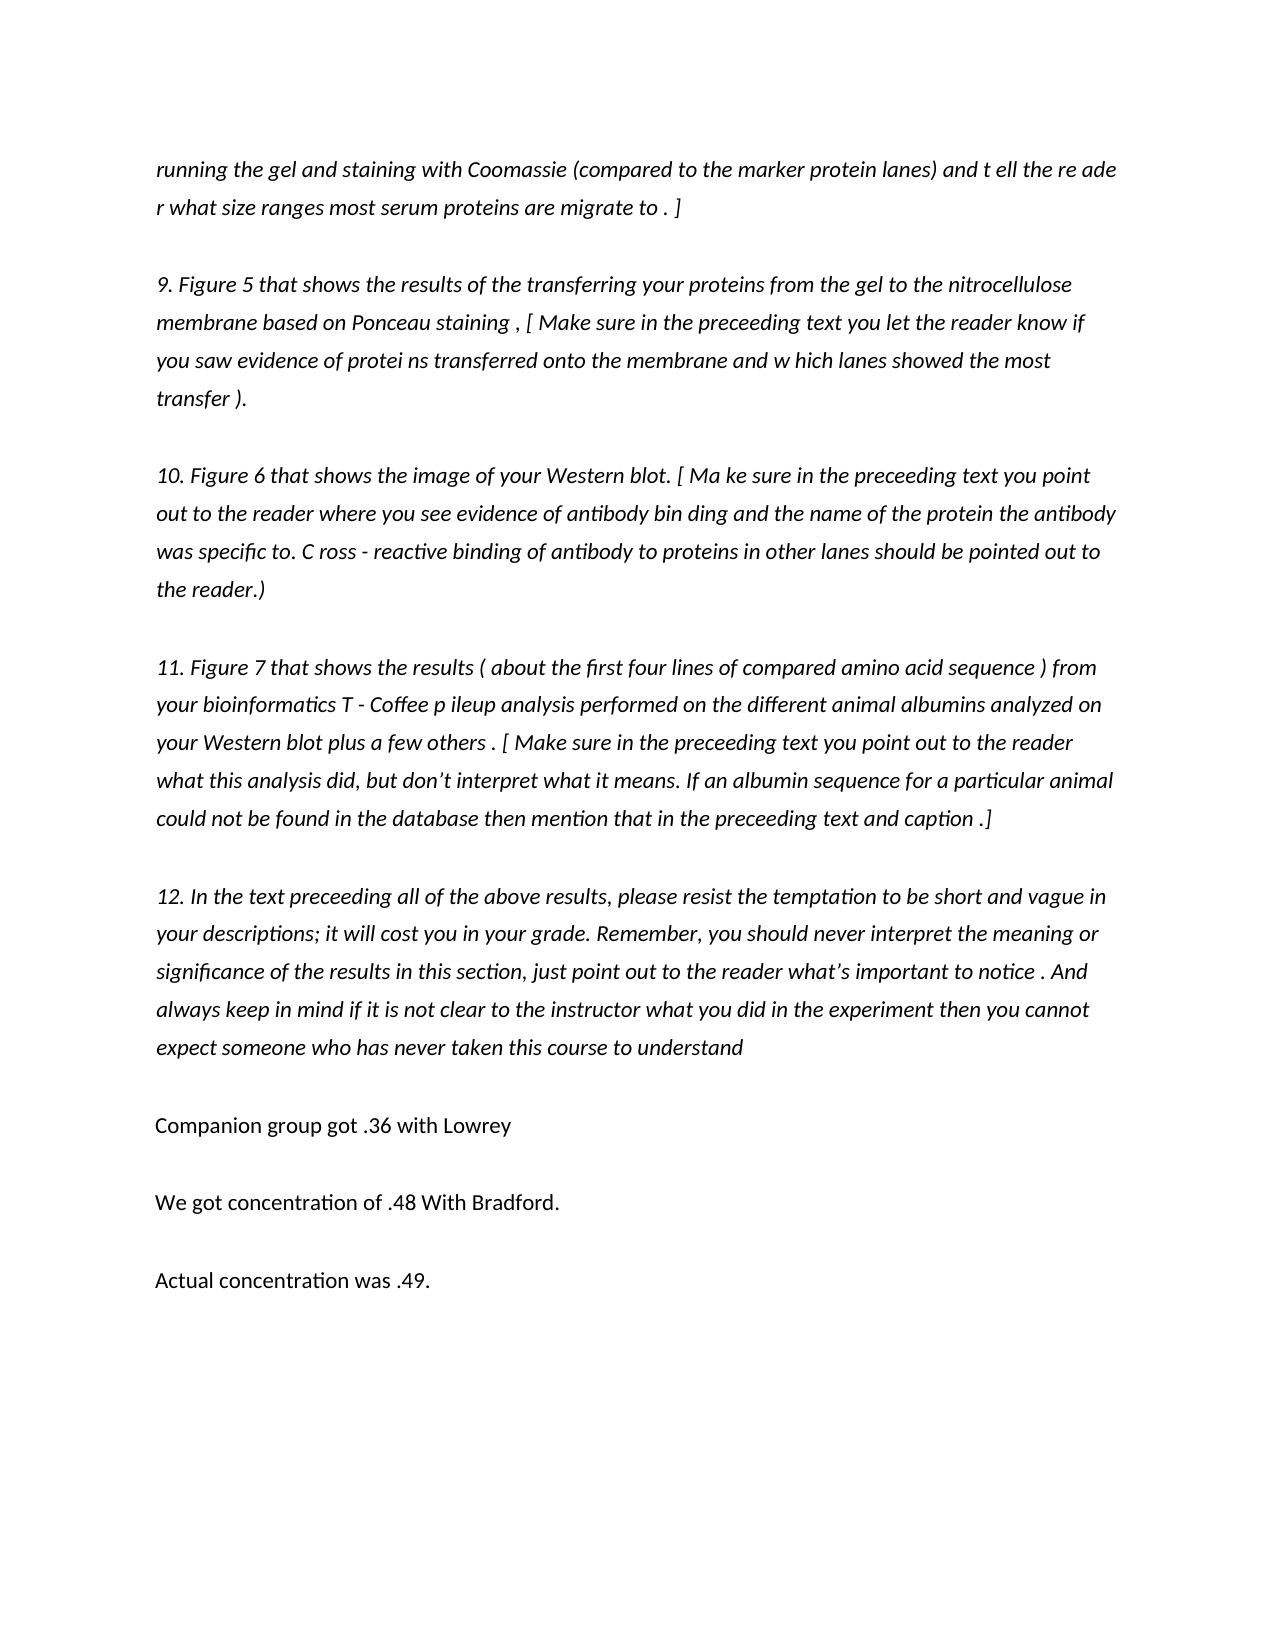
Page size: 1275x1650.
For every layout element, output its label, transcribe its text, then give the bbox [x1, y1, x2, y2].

text Companion group got .36 with Lowrey [155, 1111, 1120, 1139]
list 12. In the text preceeding all of the above results, please resist the temptation to be short and vague in your descriptions; it will cost you in your grade. Remember, you should never interpret the meaning or significance of the results in this section, just point out to the reader what’s important to notice . And always keep in mind if it is not clear to the instructor what you did in the experiment then you cannot expect someone who has never taken this course to understand [155, 882, 1120, 1061]
list running the gel and staining with Coomassie (compared to the marker protein lanes) and t ell the re ade r what size ranges most serum proteins are migrate to . ] [155, 155, 1120, 221]
list 9. Figure 5 that shows the results of the transferring your proteins from the gel to the nitrocellulose membrane based on Ponceau staining , [ Make sure in the preceeding text you let the reader know if you saw evidence of protei ns transferred onto the membrane and w hich lanes showed the most transfer ). [155, 271, 1120, 412]
list 11. Figure 7 that shows the results ( about the first four lines of compared amino acid sequence ) from your bioinformatics T - Coffee p ileup analysis performed on the different animal albumins analyzed on your Western blot plus a few others . [ Make sure in the preceeding text you point out to the reader what this analysis did, but don’t interpret what it means. If an albumin sequence for a particular animal could not be found in the database then mention that in the preceeding text and caption .] [155, 653, 1120, 832]
text We got concentration of .48 With Bradford. [155, 1188, 1120, 1216]
list 10. Figure 6 that shows the image of your Western blot. [ Ma ke sure in the preceeding text you point out to the reader where you see evidence of antibody bin ding and the name of the protein the antibody was specific to. C ross - reactive binding of antibody to proteins in other lanes should be pointed out to the reader.) [155, 462, 1120, 603]
text Actual concentration was .49. [155, 1266, 1120, 1294]
